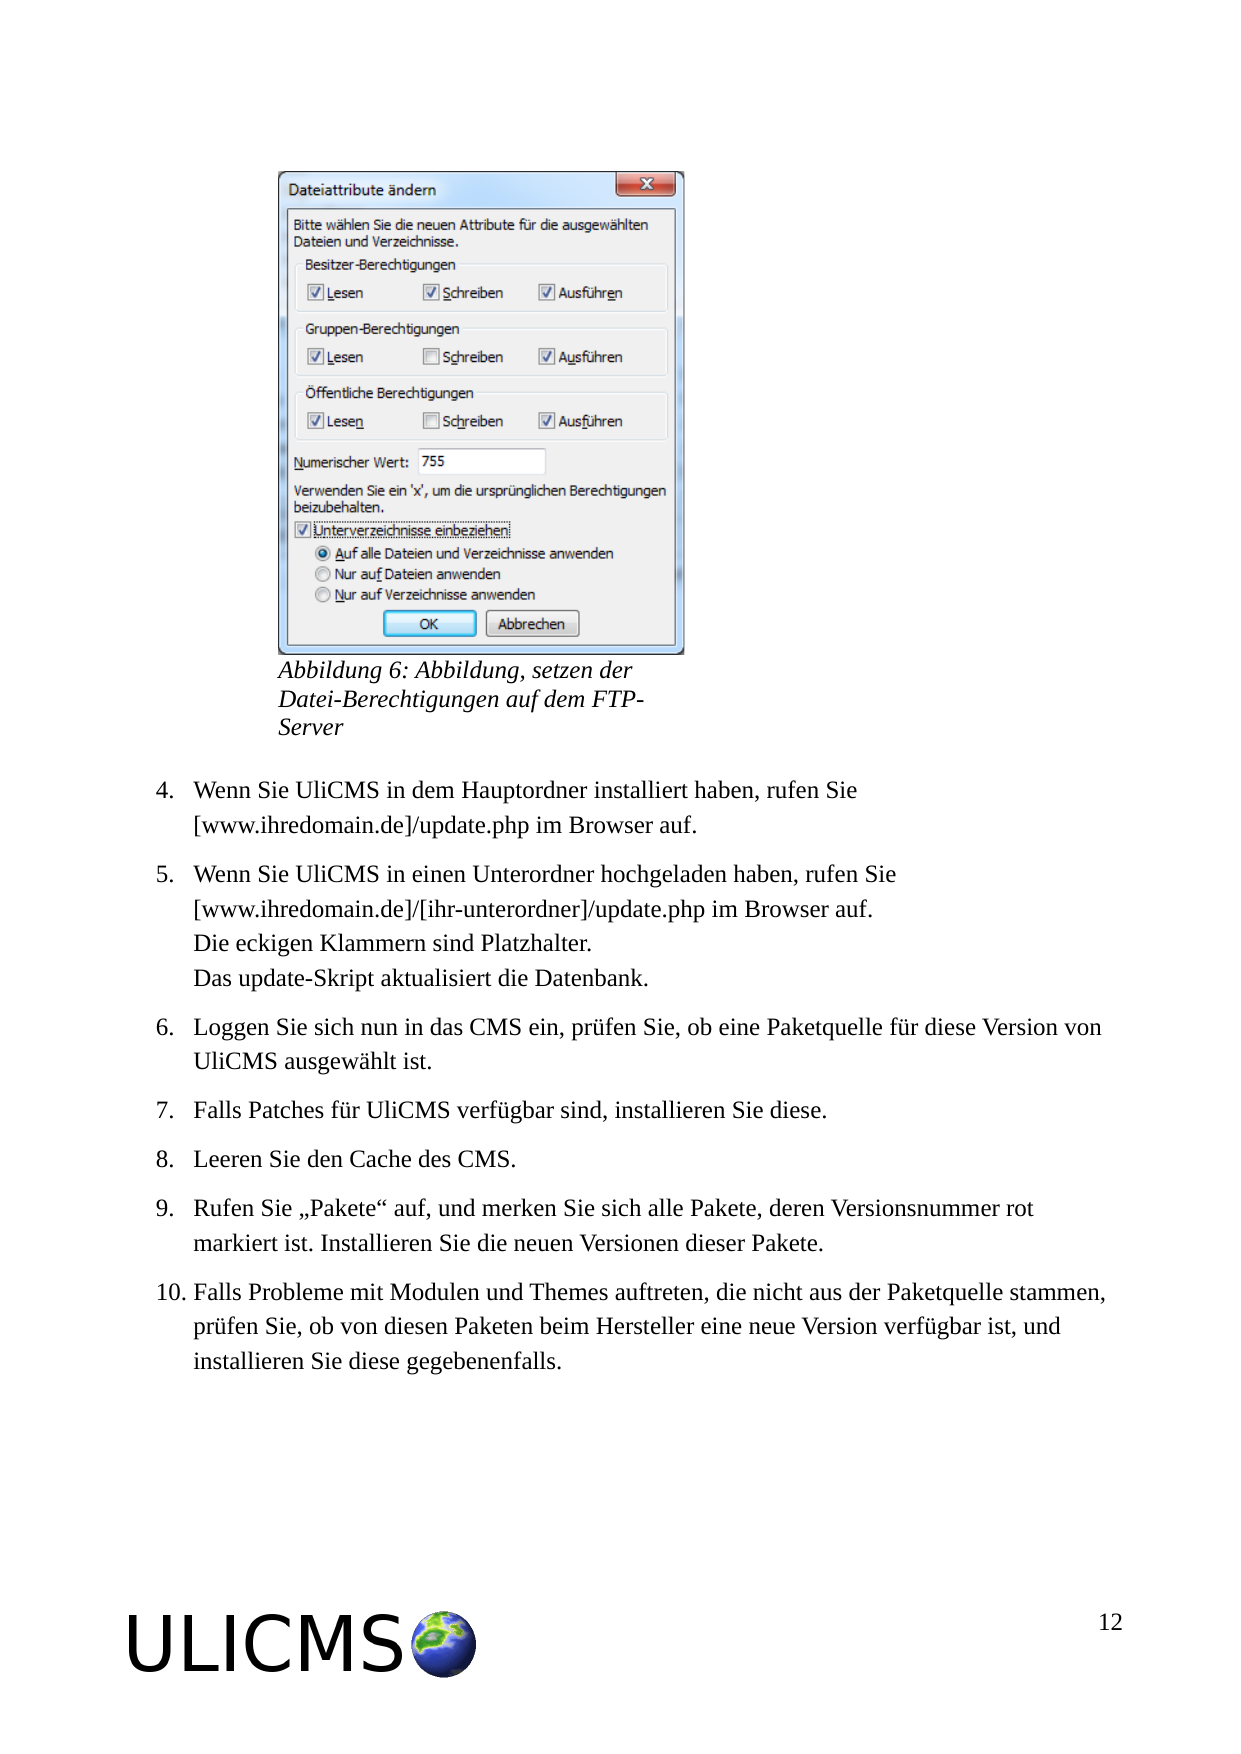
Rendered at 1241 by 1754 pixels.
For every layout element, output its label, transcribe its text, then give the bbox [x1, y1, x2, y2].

picture [118, 1607, 479, 1681]
list Abbildung 6: Abbildung, setzen der Datei-Berechtigungen auf dem FTP-Server [278, 655, 684, 770]
list Falls Patches für UliCMS verfügbar sind, installieren Sie diese. [156, 1095, 1123, 1124]
picture [278, 171, 685, 655]
list Wenn Sie UliCMS in dem Hauptordner installiert haben, rufen Sie [www.ihredomain.de]/update.php im Browser auf. [156, 159, 1123, 839]
list Rufen Sie „Pakete“ auf, und merken Sie sich alle Pakete, deren Versionsnummer rot markiert ist. Installieren Sie die neuen Versionen dieser Pakete. [156, 1193, 1123, 1257]
list Loggen Sie sich nun in das CMS ein, prüfen Sie, ob eine Paketquelle für diese Version von UliCMS ausgewählt ist. [156, 1012, 1123, 1075]
list Falls Probleme mit Modulen und Themes auftreten, die nicht aus der Paketquelle stammen, prüfen Sie, ob von diesen Paketen beim Hersteller eine neue Version verfügbar ist, und installieren Sie diese gegebenenfalls. [156, 1277, 1123, 1374]
list Wenn Sie UliCMS in einen Unterordner hochgeladen haben, rufen Sie [www.ihredomain.de]/[ihr-unterordner]/update.php im Browser auf. Die eckigen Klammern sind Platzhalter. Das update-Skript aktualisiert die Datenbank. [156, 859, 1123, 991]
list Leeren Sie den Cache des CMS. [156, 1144, 1123, 1173]
